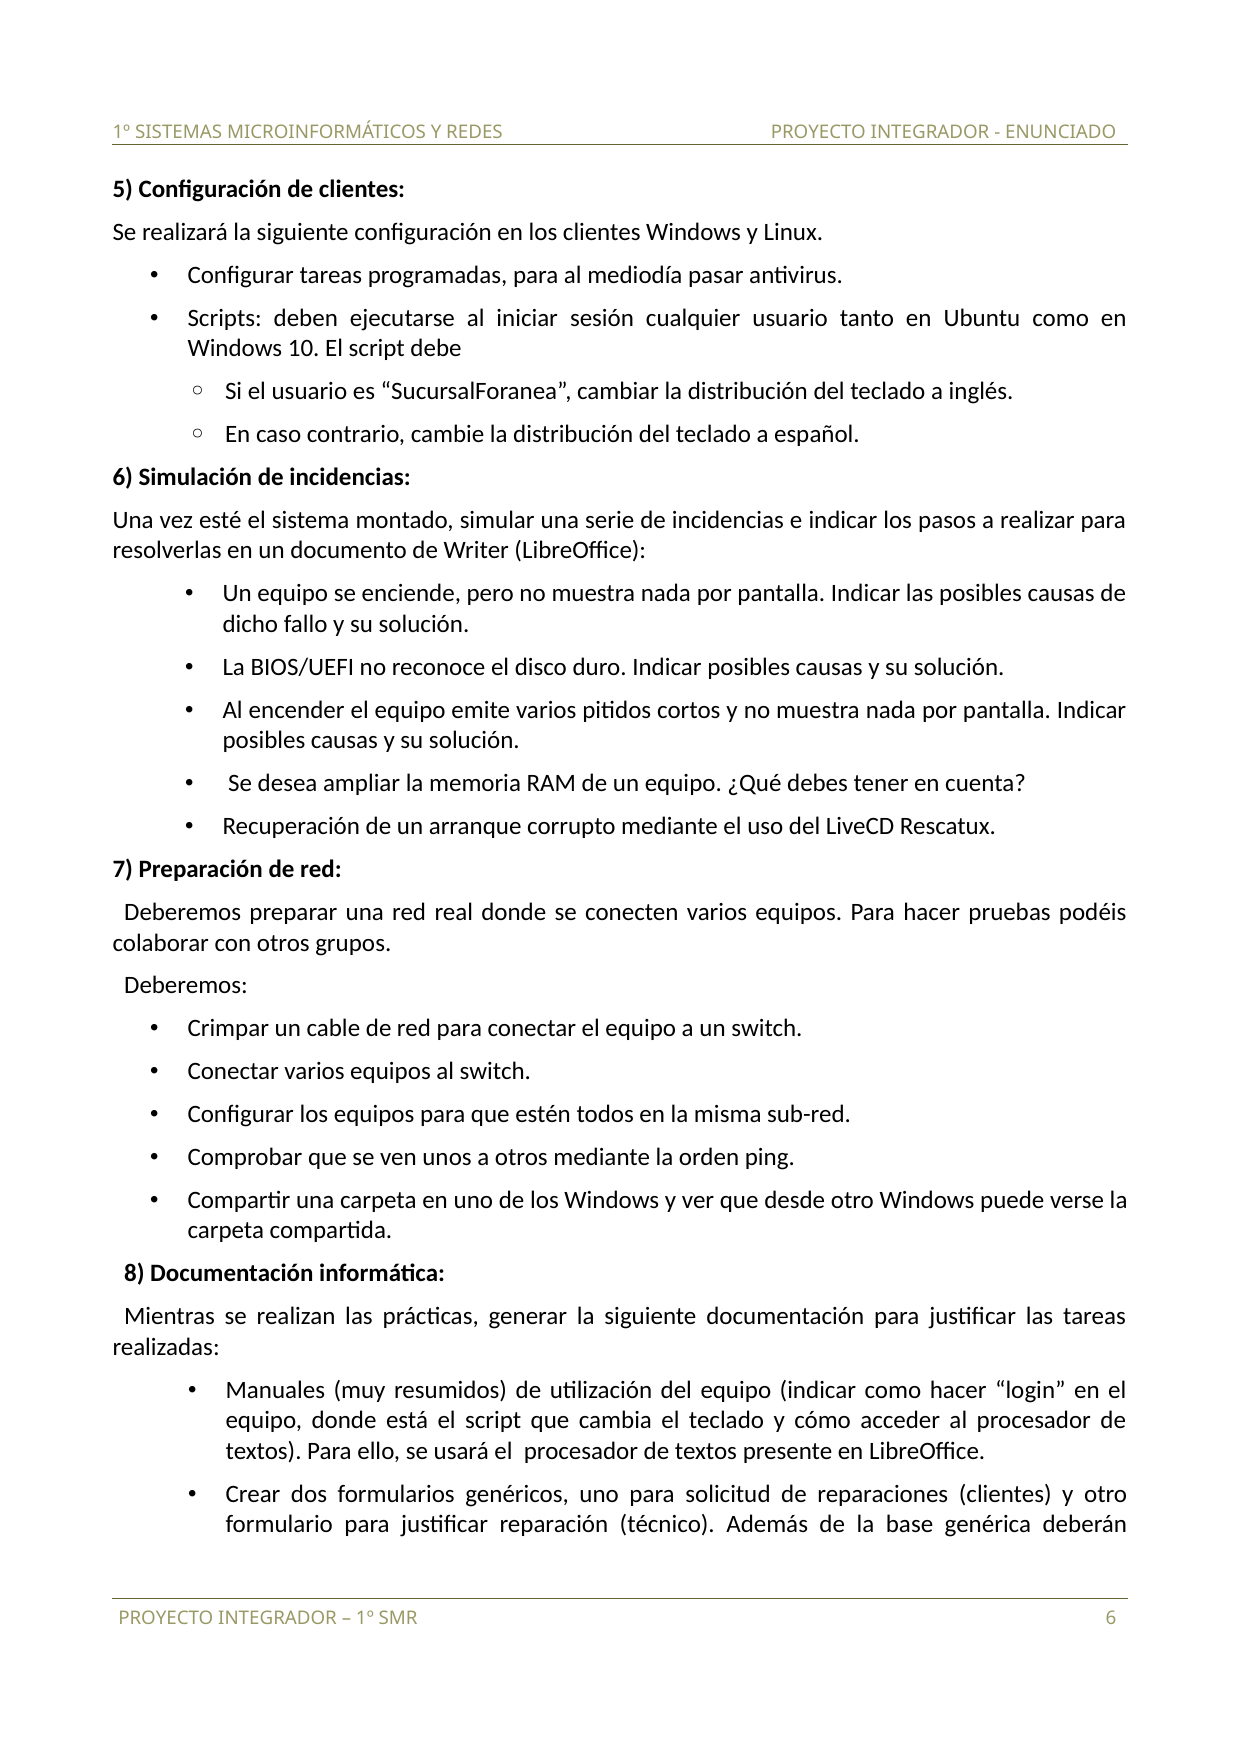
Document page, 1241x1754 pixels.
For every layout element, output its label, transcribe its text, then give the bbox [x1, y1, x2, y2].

text Se realizará la siguiente configuración en los clientes Windows y Linux. [112, 216, 1128, 247]
list Un equipo se enciende, pero no muestra nada por pantalla. Indicar las posibles causas de dicho fallo y su solución. [185, 578, 1128, 639]
list Se desea ampliar la memoria RAM de un equipo. ¿Qué debes tener en cuenta? [185, 767, 1128, 798]
text 5) Configuración de clientes: [112, 173, 1128, 204]
text Mientras se realizan las prácticas, generar la siguiente documentación para justificar las tareas realizadas: [112, 1301, 1128, 1362]
text Deberemos preparar una red real donde se conecten varios equipos. Para hacer pruebas podéis colaborar con otros grupos. [112, 896, 1128, 957]
list Recuperación de un arranque corrupto mediante el uso del LiveCD Rescatux. [185, 810, 1128, 841]
text 8) Documentación informática: [112, 1258, 1128, 1288]
list En caso contrario, cambie la distribución del teclado a español. [187, 418, 1128, 449]
list Compartir una carpeta en uno de los Windows y ver que desde otro Windows puede verse la carpeta compartida. [150, 1184, 1128, 1245]
list Comprobar que se ven unos a otros mediante la orden ping. [150, 1141, 1128, 1172]
list Conectar varios equipos al switch. [150, 1055, 1128, 1086]
list Manuales (muy resumidos) de utilización del equipo (indicar como hacer “login” en el equipo, donde está el script que cambia el teclado y cómo acceder al procesador de textos). Para ello, se usará el procesador de textos presente en LibreOffice. [188, 1374, 1128, 1466]
text 6) Simulación de incidencias: [112, 461, 1128, 492]
list Crear dos formularios genéricos, uno para solicitud de reparaciones (clientes) y otro formulario para justificar reparación (técnico). Además de la base genérica deberán [188, 1478, 1128, 1539]
list Crimpar un cable de red para conectar el equipo a un switch. [150, 1012, 1128, 1043]
text 7) Preparación de red: [112, 853, 1128, 884]
list Al encender el equipo emite varios pitidos cortos y no muestra nada por pantalla. Indicar posibles causas y su solución. [185, 694, 1128, 755]
list Configurar los equipos para que estén todos en la misma sub-red. [150, 1098, 1128, 1129]
list La BIOS/UEFI no reconoce el disco duro. Indicar posibles causas y su solución. [185, 651, 1128, 682]
text Deberemos: [112, 969, 1128, 1000]
list Scripts: deben ejecutarse al iniciar sesión cualquier usuario tanto en Ubuntu como en Windows 10. El script debe [150, 302, 1128, 363]
list Configurar tareas programadas, para al mediodía pasar antivirus. [150, 259, 1128, 289]
list Si el usuario es “SucursalForanea”, cambiar la distribución del teclado a inglés. [187, 375, 1128, 406]
text Una vez esté el sistema montado, simular una serie de incidencias e indicar los pasos a realizar para resolverlas en un documento de Writer (LibreOffice): [112, 504, 1128, 565]
